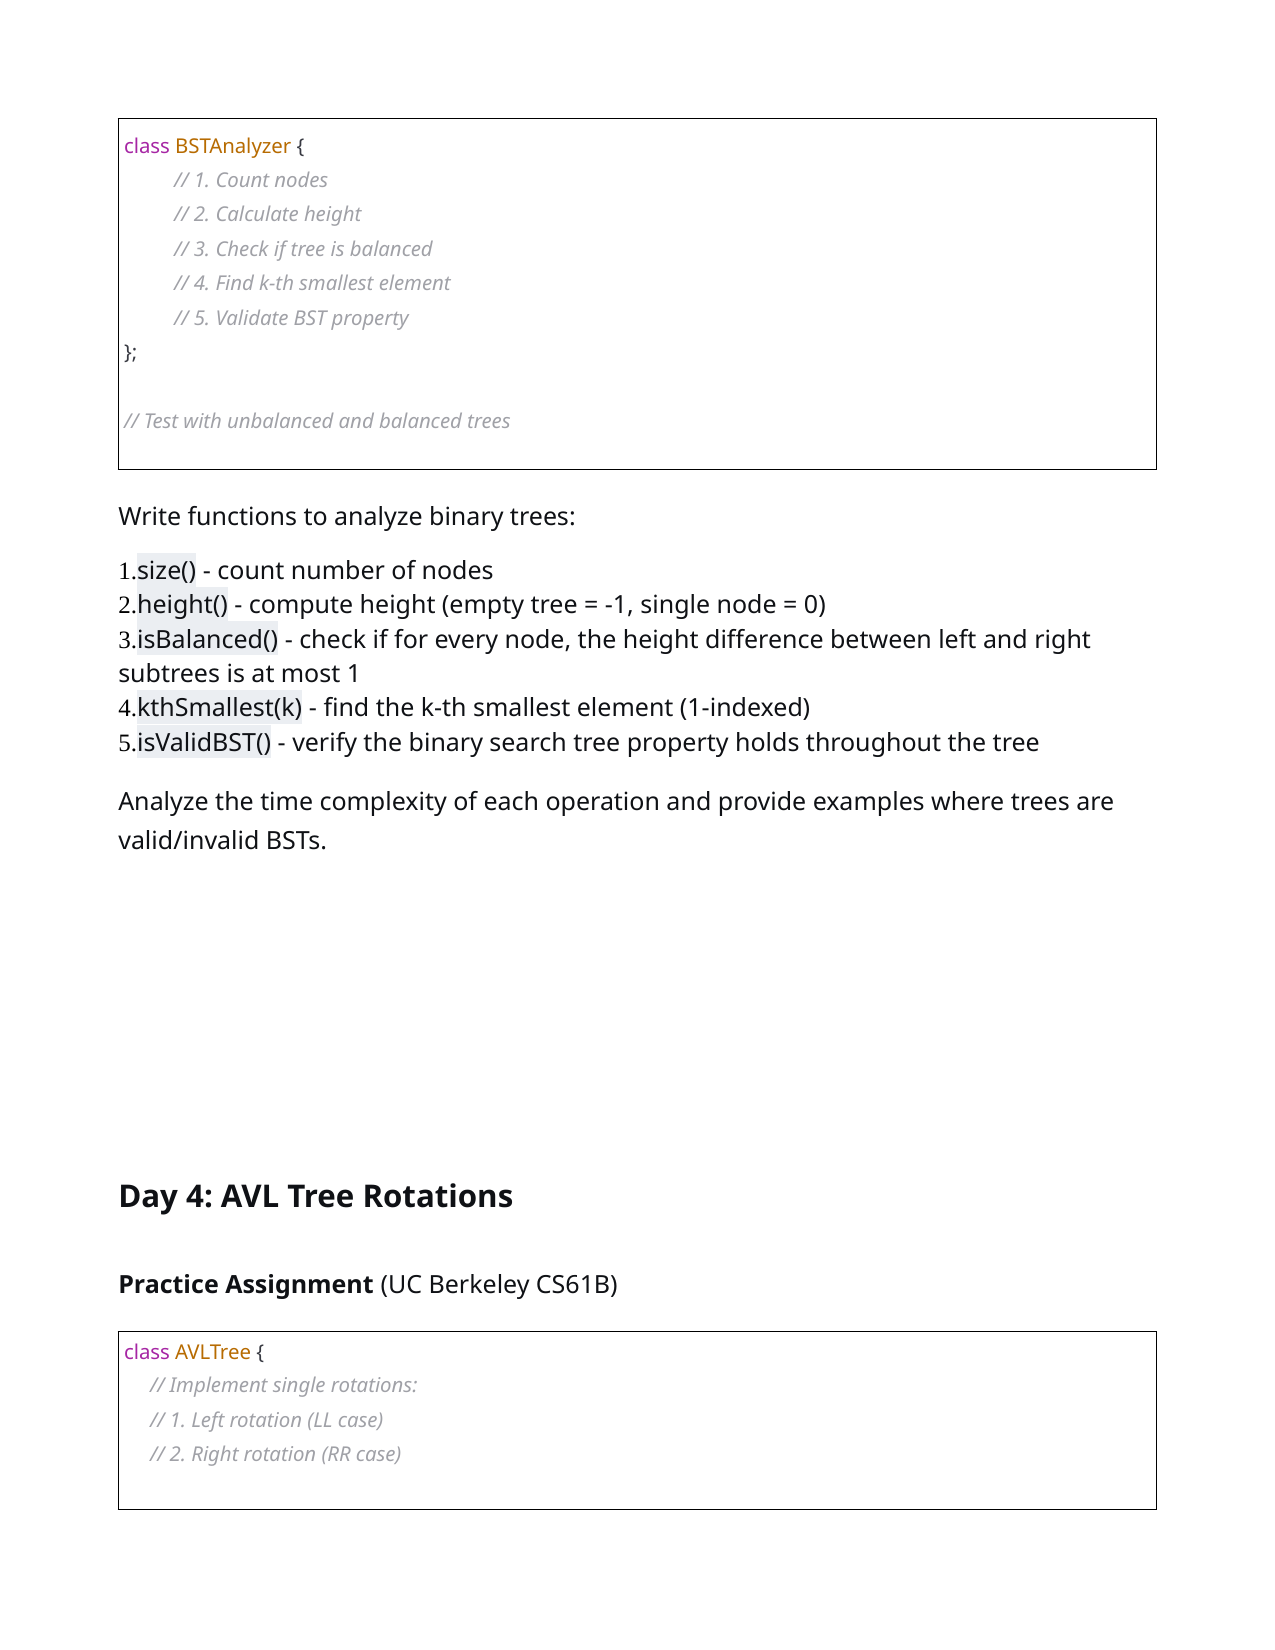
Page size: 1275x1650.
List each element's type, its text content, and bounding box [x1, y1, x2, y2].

list isValidBST() - verify the binary search tree property holds throughout the tree [118, 724, 1157, 758]
list isBalanced() - check if for every node, the height difference between left and right subtrees is at most 1 [118, 621, 1157, 690]
list height() - compute height (empty tree = -1, single node = 0) [118, 587, 1157, 621]
text Practice Assignment (UC Berkeley CS61B) [118, 1267, 1157, 1301]
list size() - count number of nodes [118, 552, 1157, 587]
table_header class BSTAnalyzer { // 1. Count nodes // 2. Calculate height // 3. Check if tree is balanced // 4. Find k-th smallest element // 5. Validate BST property }; // Test with unbalanced and balanced trees [119, 119, 1156, 469]
text Write functions to analyze binary trees: [118, 498, 1157, 533]
text Analyze the time complexity of each operation and provide examples where trees are valid/invalid BSTs. [118, 783, 1157, 857]
table_header class AVLTree { // Implement single rotations: // 1. Left rotation (LL case) // 2. Right rotation (RR case) [119, 1332, 1156, 1509]
subtitle Day 4: AVL Tree Rotations [118, 1174, 1157, 1217]
list kthSmallest(k) - find the k-th smallest element (1-indexed) [118, 690, 1157, 724]
